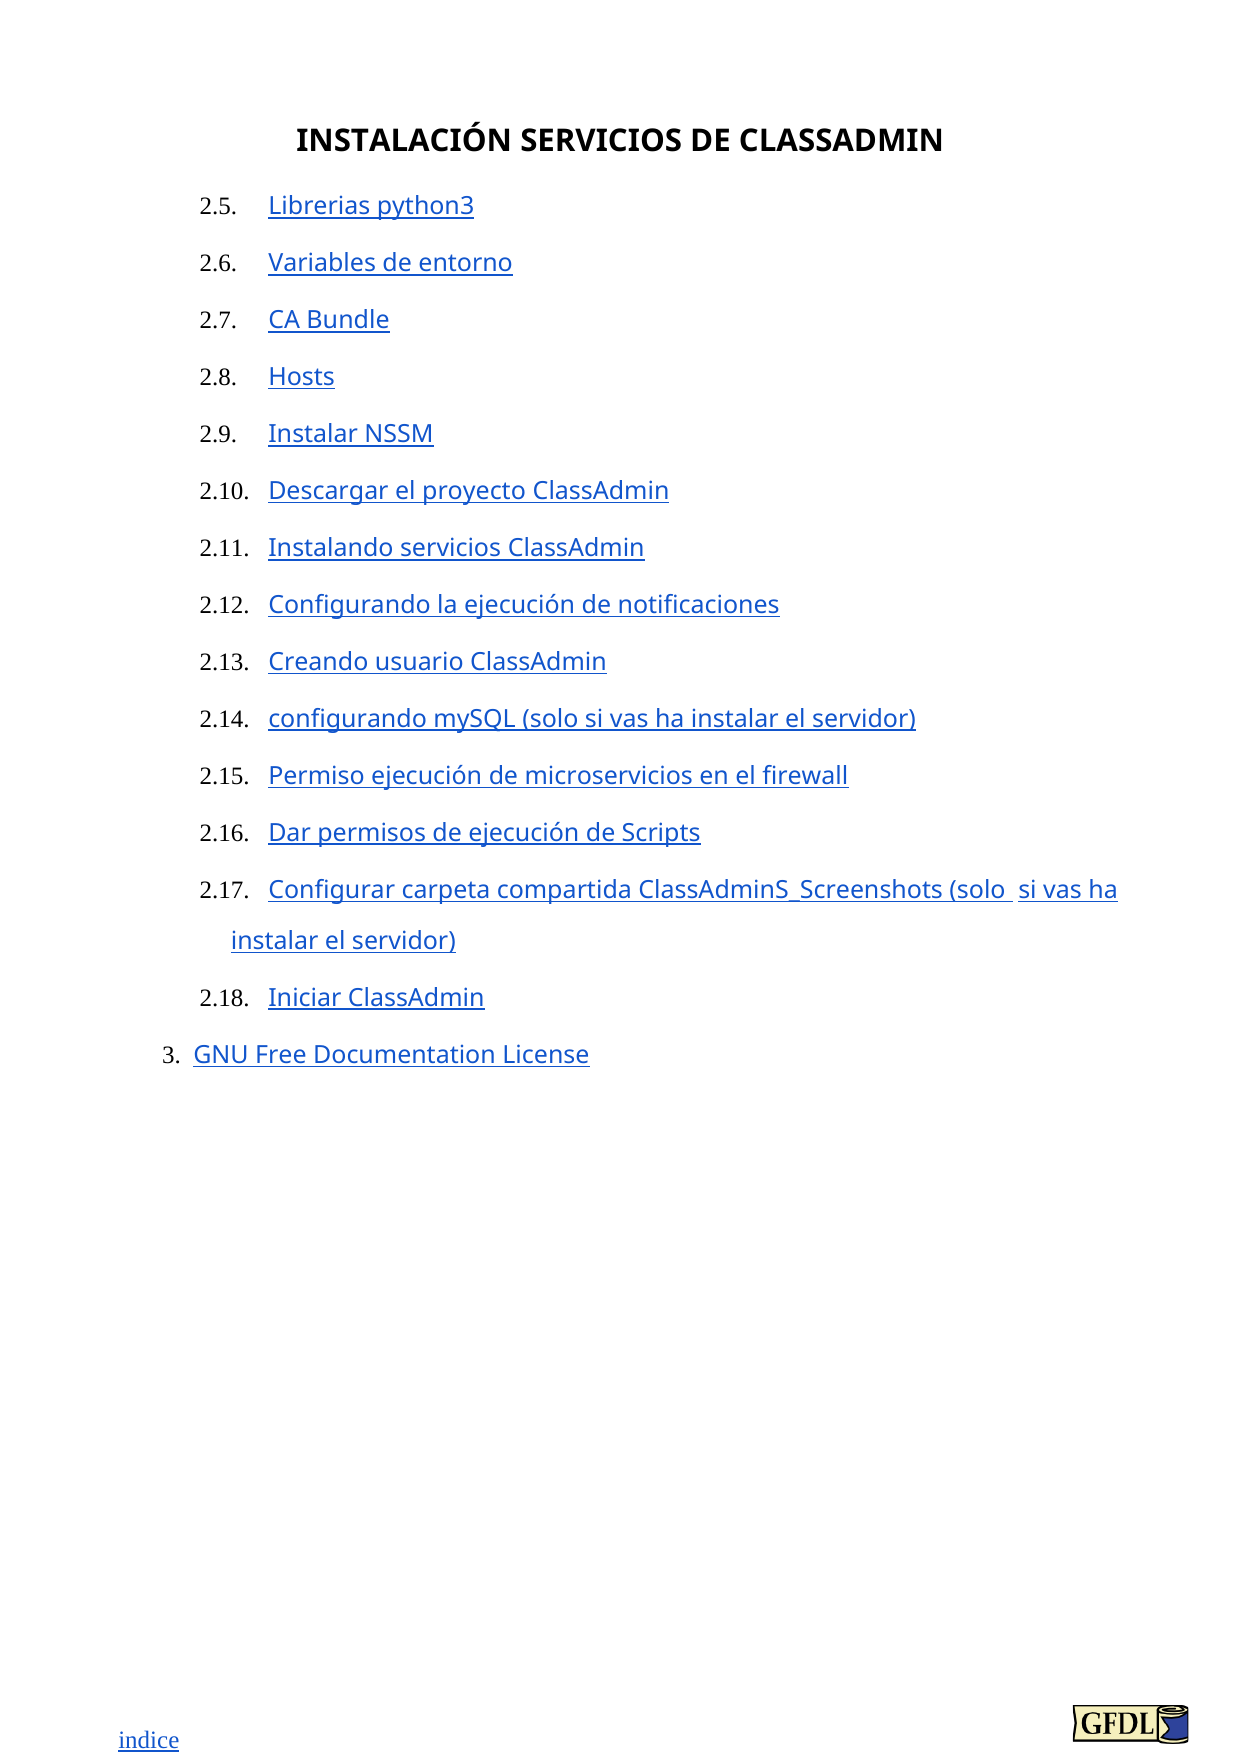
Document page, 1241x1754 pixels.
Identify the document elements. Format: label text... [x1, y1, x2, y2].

list Instalar NSSM [193, 416, 1122, 450]
list Variables de entorno [193, 245, 1122, 279]
list Creando usuario ClassAdmin [193, 644, 1122, 678]
list Dar permisos de ejecución de Scripts [193, 815, 1122, 849]
list Iniciar ClassAdmin [193, 980, 1122, 1014]
list GNU Free Documentation License [156, 1037, 1122, 1071]
list Configurar carpeta compartida ClassAdminS_Screenshots (solo si vas ha instalar el servidor) [193, 872, 1122, 957]
picture [1072, 1705, 1189, 1744]
list Configurando la ejecución de notificaciones [193, 587, 1122, 621]
list Instalando servicios ClassAdmin [193, 530, 1122, 564]
list Hosts [193, 359, 1122, 393]
list configurando mySQL (solo si vas ha instalar el servidor) [193, 701, 1122, 735]
list Librerias python3 [193, 188, 1122, 222]
list Descargar el proyecto ClassAdmin [193, 473, 1122, 507]
list Permiso ejecución de microservicios en el firewall [193, 758, 1122, 792]
list CA Bundle [193, 302, 1122, 336]
